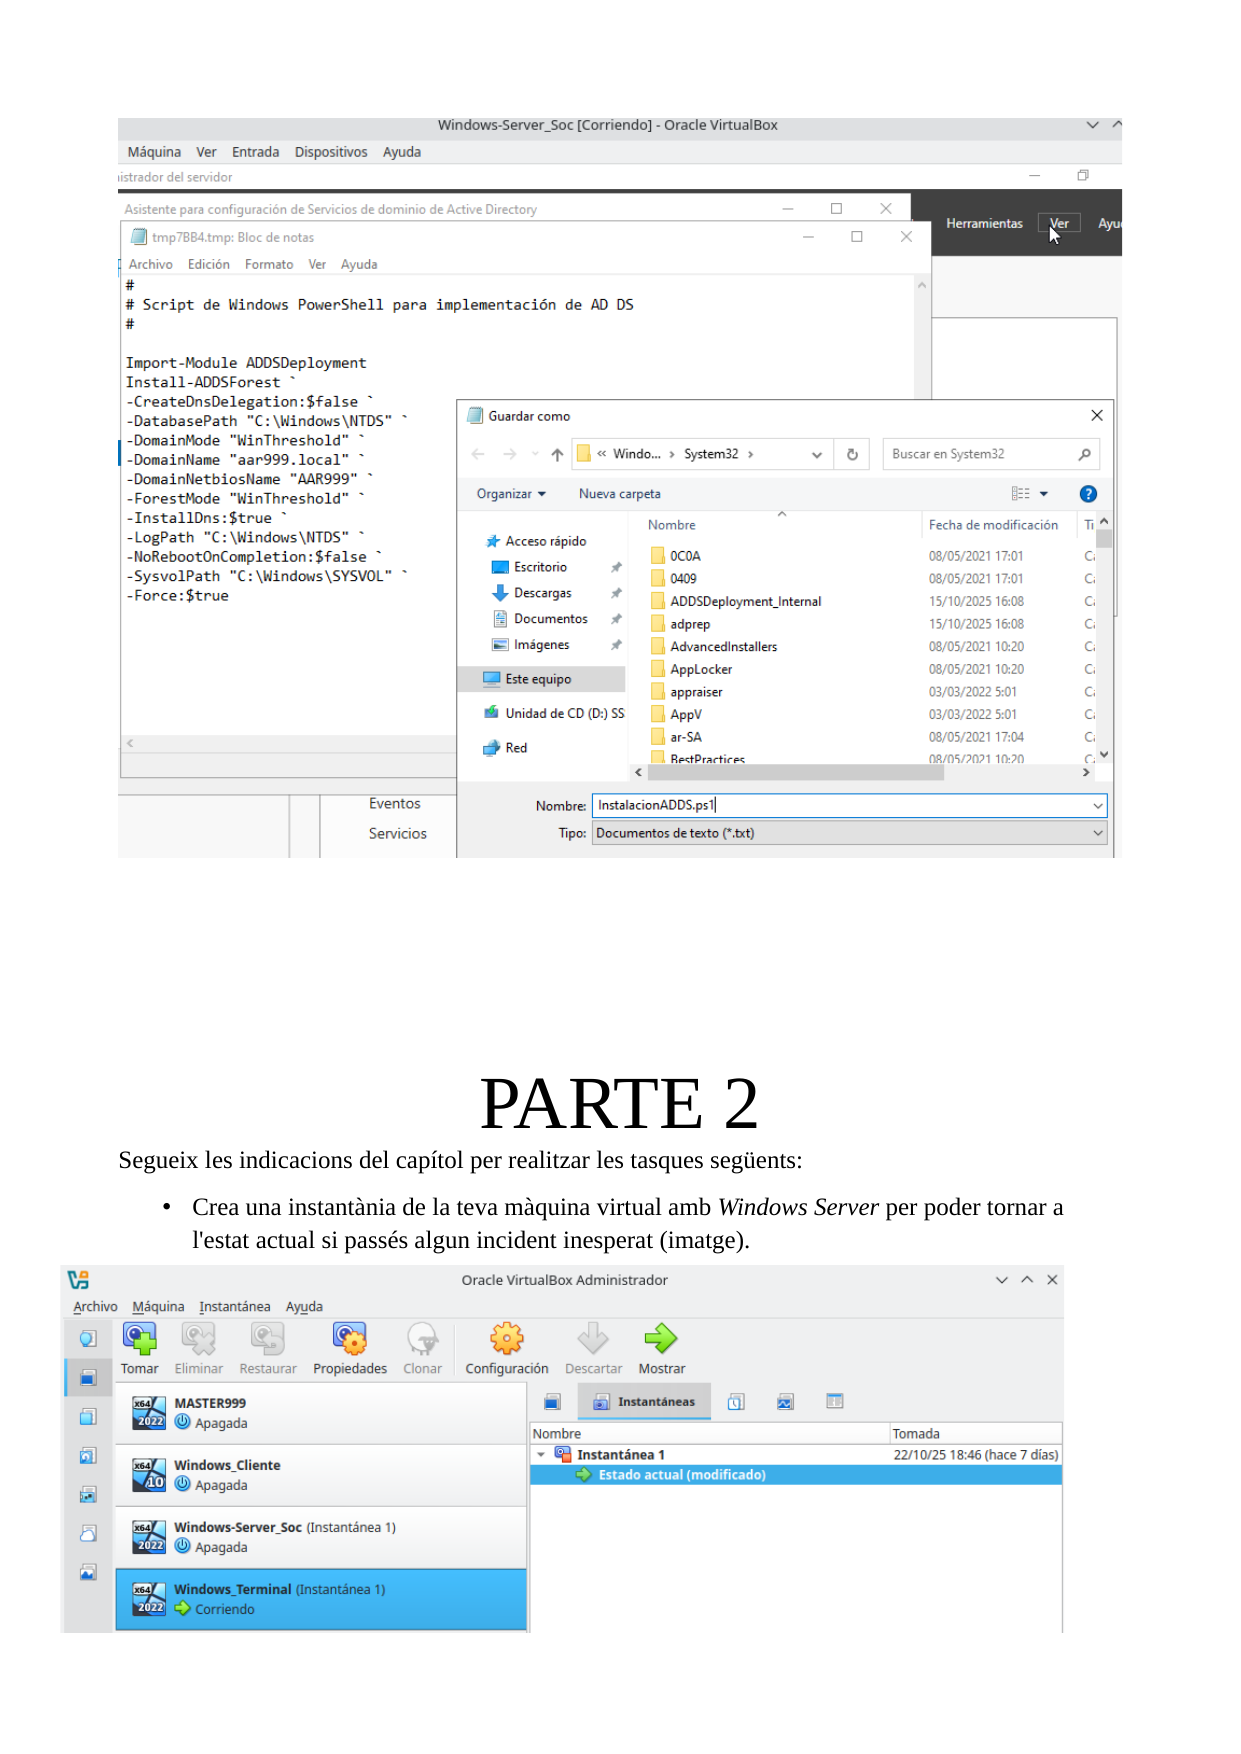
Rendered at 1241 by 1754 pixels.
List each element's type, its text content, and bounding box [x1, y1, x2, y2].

text PARTE 2 [118, 1058, 1122, 1145]
list Crea una instantània de la teva màquina virtual amb Windows Server per poder tornar a l'estat actual si passés algun incident inesperat (imatge). [162, 1192, 1122, 1254]
picture [118, 118, 1123, 858]
text Segueix les indicacions del capítol per realitzar les tasques següents: [118, 1145, 1122, 1173]
picture [60, 1265, 1065, 1633]
